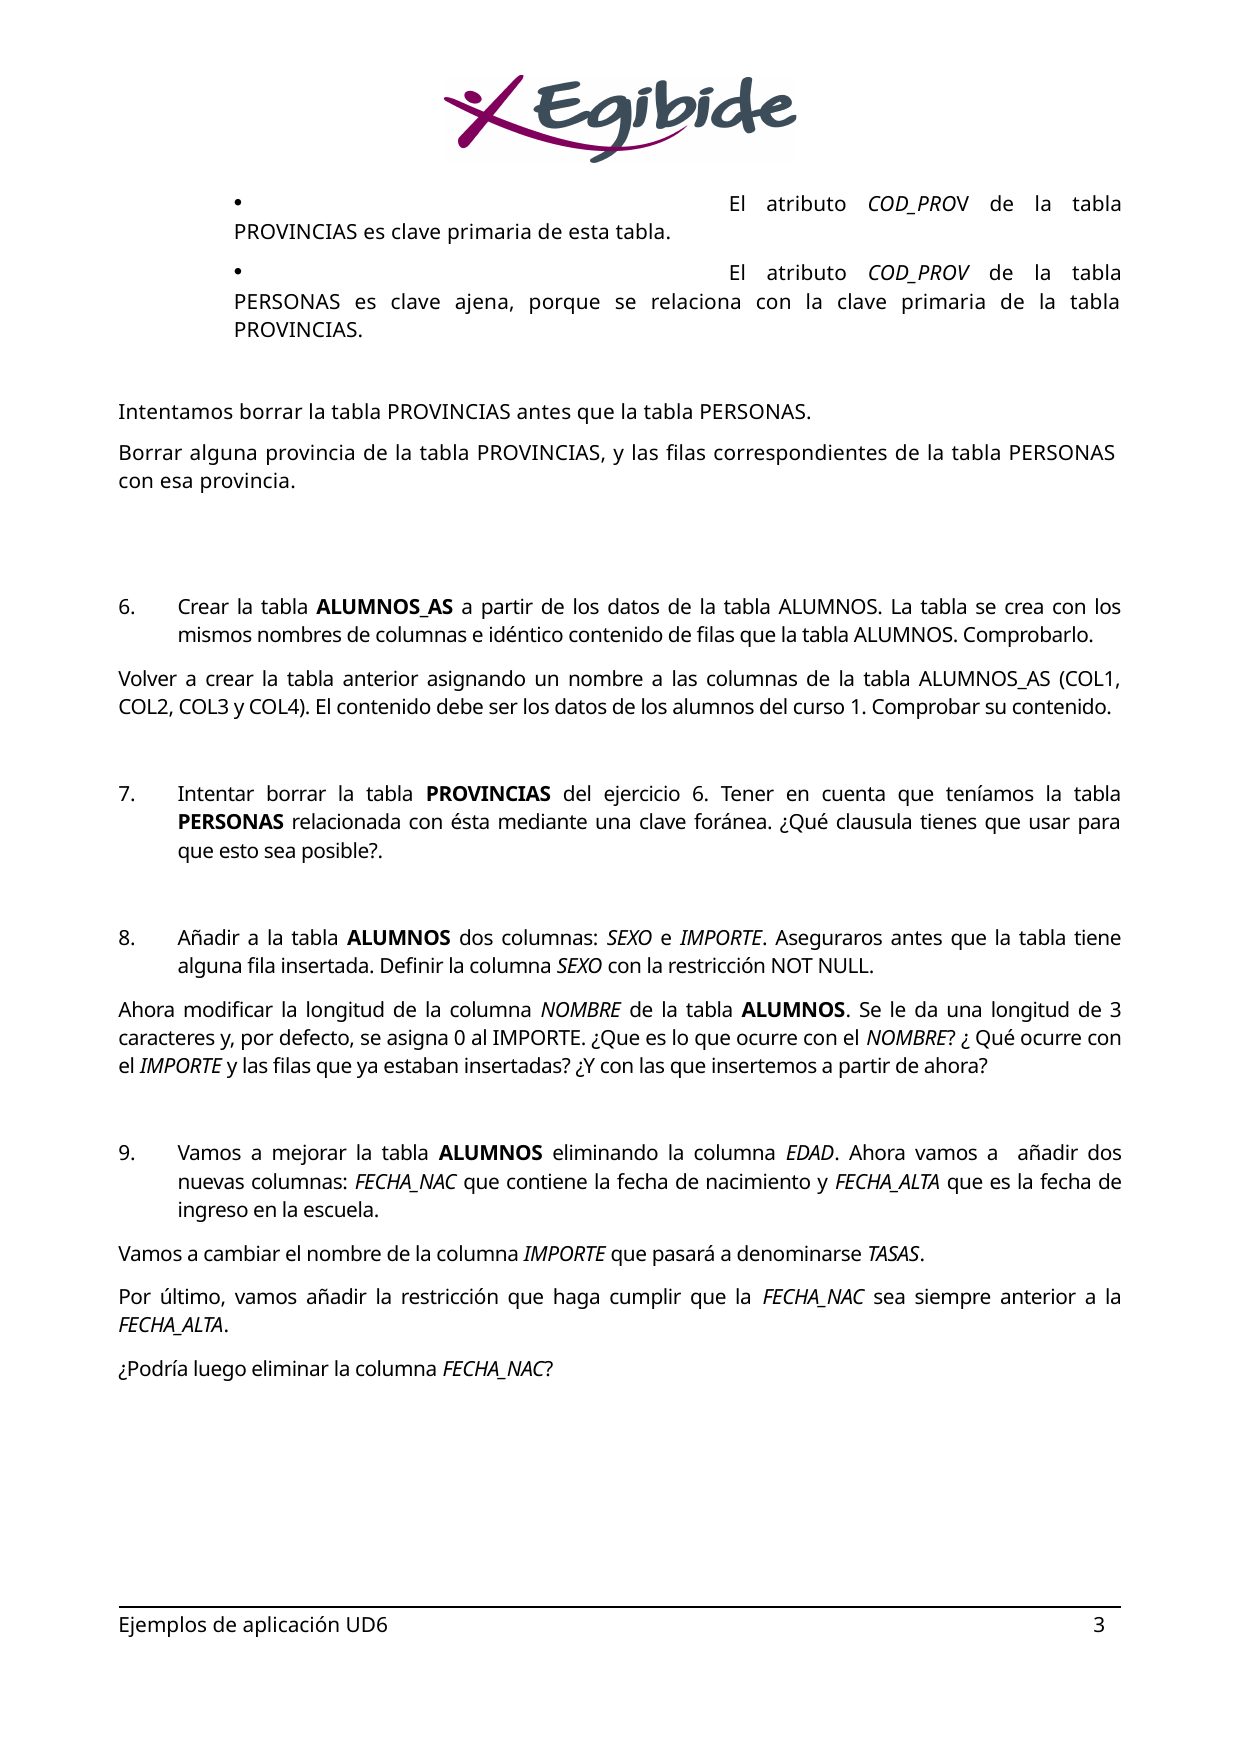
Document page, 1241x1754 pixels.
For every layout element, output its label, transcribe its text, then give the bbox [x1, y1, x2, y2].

list El atributo COD_PROV de la tabla PROVINCIAS es clave primaria de esta tabla. [234, 189, 1122, 246]
text ¿Podría luego eliminar la columna FECHA_NAC? [118, 1354, 1122, 1382]
list Añadir a la tabla ALUMNOS dos columnas: SEXO e IMPORTE. Aseguraros antes que la tabla tiene alguna fila insertada. Definir la columna SEXO con la restricción NOT NULL. [118, 923, 1122, 980]
text Vamos a cambiar el nombre de la columna IMPORTE que pasará a denominarse TASAS. [118, 1239, 1122, 1267]
list El atributo COD_PROV de la tabla PERSONAS es clave ajena, porque se relaciona con la clave primaria de la tabla PROVINCIAS. [234, 258, 1122, 344]
list Vamos a mejorar la tabla ALUMNOS eliminando la columna EDAD. Ahora vamos a añadir dos nuevas columnas: FECHA_NAC que contiene la fecha de nacimiento y FECHA_ALTA que es la fecha de ingreso en la escuela. [118, 1138, 1122, 1224]
text Por último, vamos añadir la restricción que haga cumplir que la FECHA_NAC sea siempre anterior a la FECHA_ALTA. [118, 1282, 1122, 1339]
list Crear la tabla ALUMNOS_AS a partir de los datos de la tabla ALUMNOS. La tabla se crea con los mismos nombres de columnas e idéntico contenido de filas que la tabla ALUMNOS. Comprobarlo. [118, 592, 1122, 649]
text Volver a crear la tabla anterior asignando un nombre a las columnas de la tabla ALUMNOS_AS (COL1, COL2, COL3 y COL4). El contenido debe ser los datos de los alumnos del curso 1. Comprobar su contenido. [118, 664, 1122, 721]
text Intentamos borrar la tabla PROVINCIAS antes que la tabla PERSONAS. [118, 397, 1117, 426]
text Ahora modificar la longitud de la columna NOMBRE de la tabla ALUMNOS. Se le da una longitud de 3 caracteres y, por defecto, se asigna 0 al IMPORTE. ¿Que es lo que ocurre con el NOMBRE? ¿ Qué ocurre con el IMPORTE y las filas que ya estaban insertadas? ¿Y con las que insertemos a partir de ahora? [118, 995, 1122, 1080]
list Intentar borrar la tabla PROVINCIAS del ejercicio 6. Tener en cuenta que teníamos la tabla PERSONAS relacionada con ésta mediante una clave foránea. ¿Qué clausula tienes que usar para que esto sea posible?. [118, 779, 1122, 864]
text Borrar alguna provincia de la tabla PROVINCIAS, y las filas correspondientes de la tabla PERSONAS con esa provincia. [118, 438, 1117, 495]
